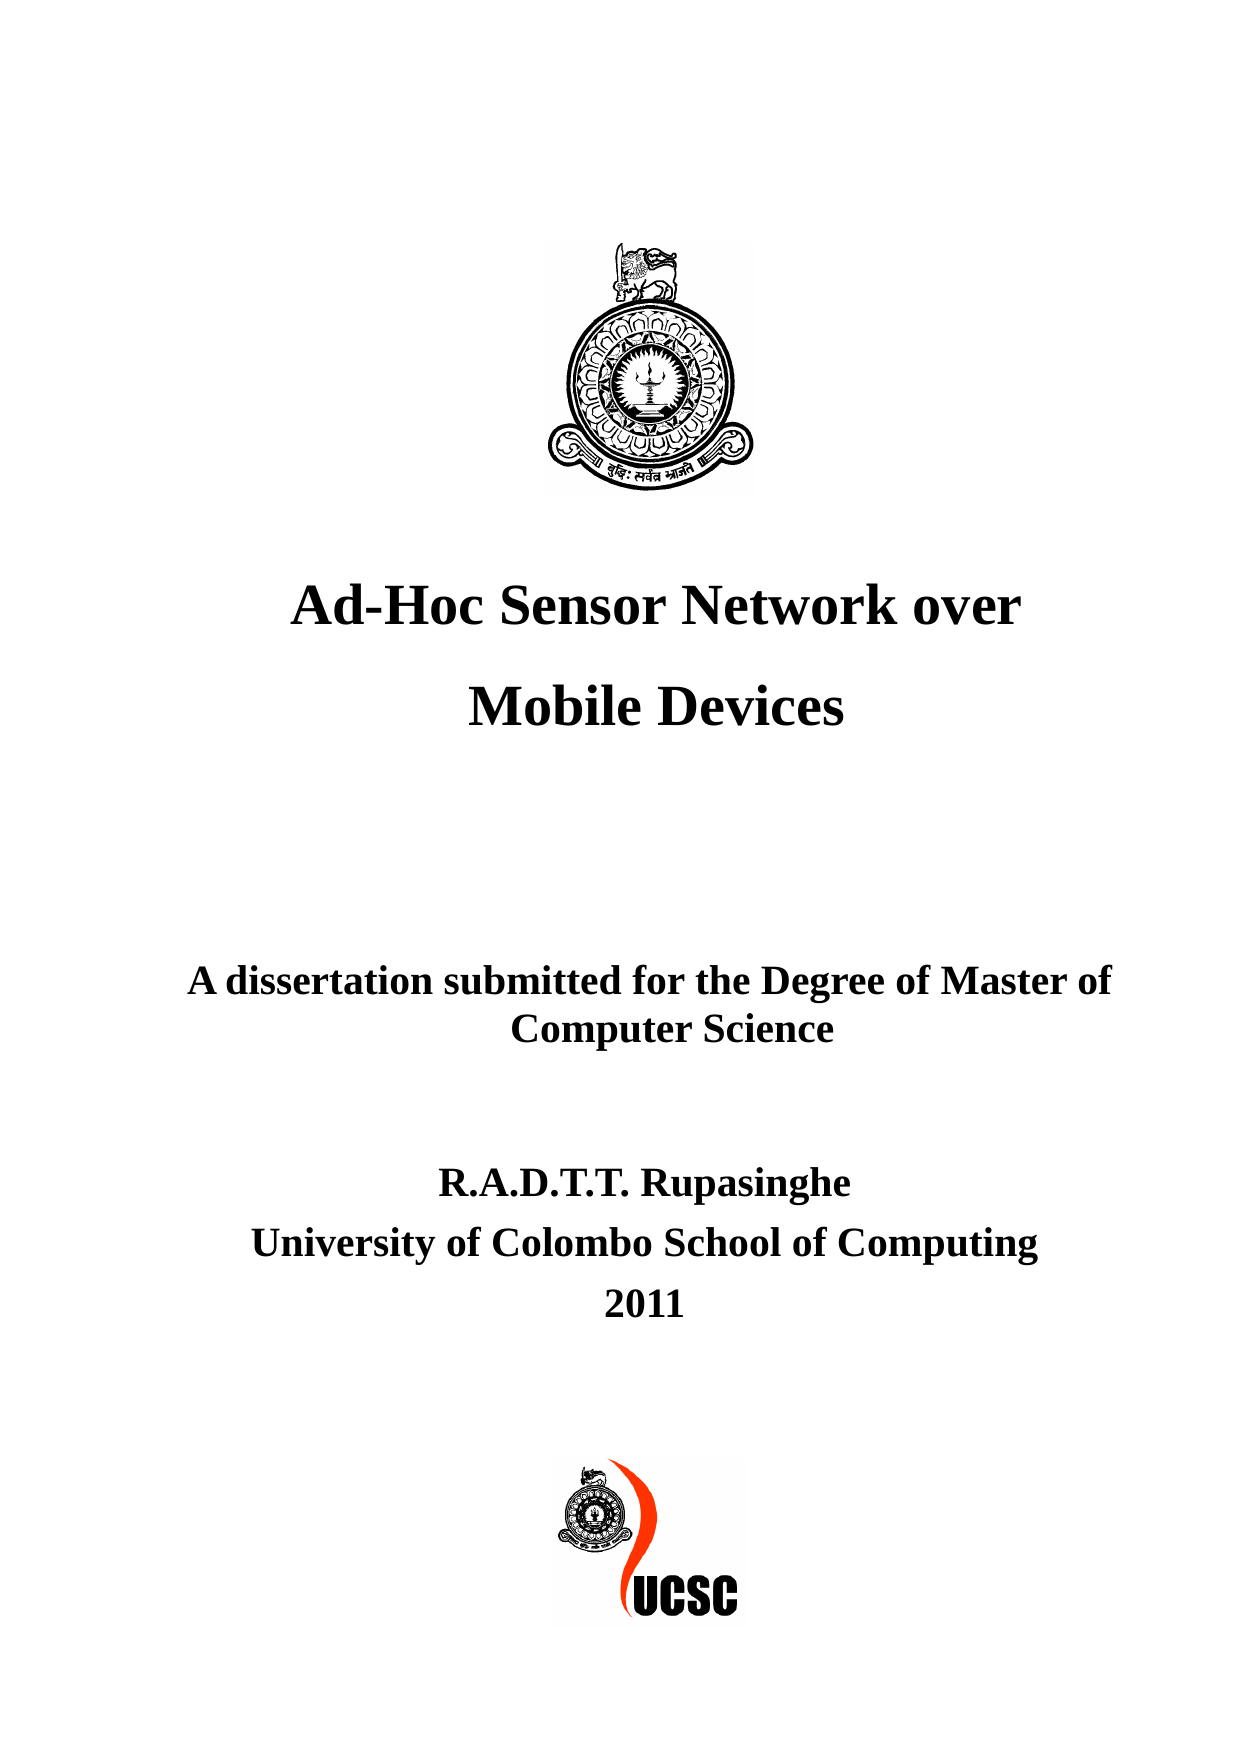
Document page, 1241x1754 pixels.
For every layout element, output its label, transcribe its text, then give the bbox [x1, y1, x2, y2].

text R.A.D.T.T. Rupasinghe [212, 1157, 1087, 1205]
subtitle A dissertation submitted for the Degree of Master of Computer Science [186, 955, 1114, 1051]
text University of Colombo School of Computing [212, 1218, 1087, 1266]
picture [544, 241, 756, 497]
text Ad-Hoc Sensor Network over Mobile Devices [197, 570, 1117, 738]
text 2011 [212, 1278, 1087, 1326]
picture [552, 1457, 748, 1627]
